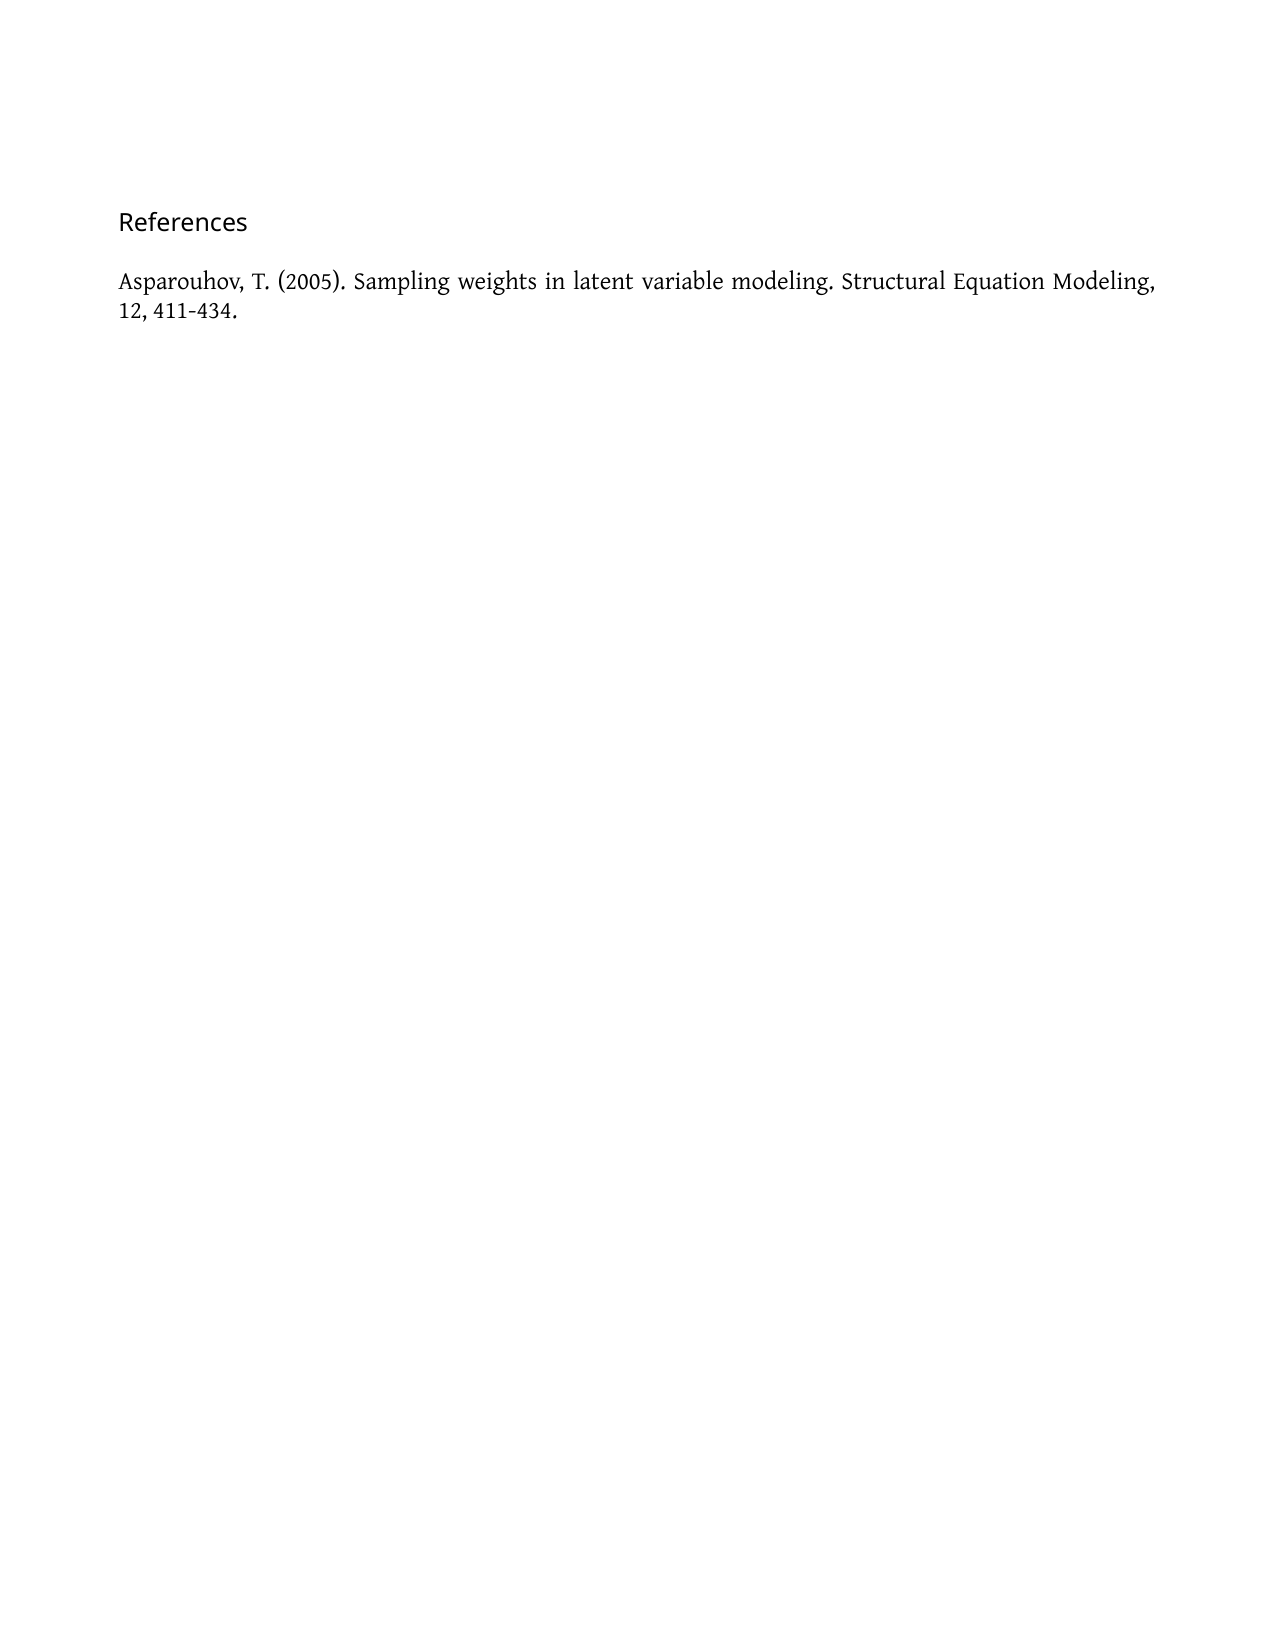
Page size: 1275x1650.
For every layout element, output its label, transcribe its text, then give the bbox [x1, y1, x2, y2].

text Asparouhov, T. (2005). Sampling weights in latent variable modeling. Structural Equation Modeling, 12, 411-434. [118, 268, 1157, 325]
text References [118, 205, 1157, 239]
